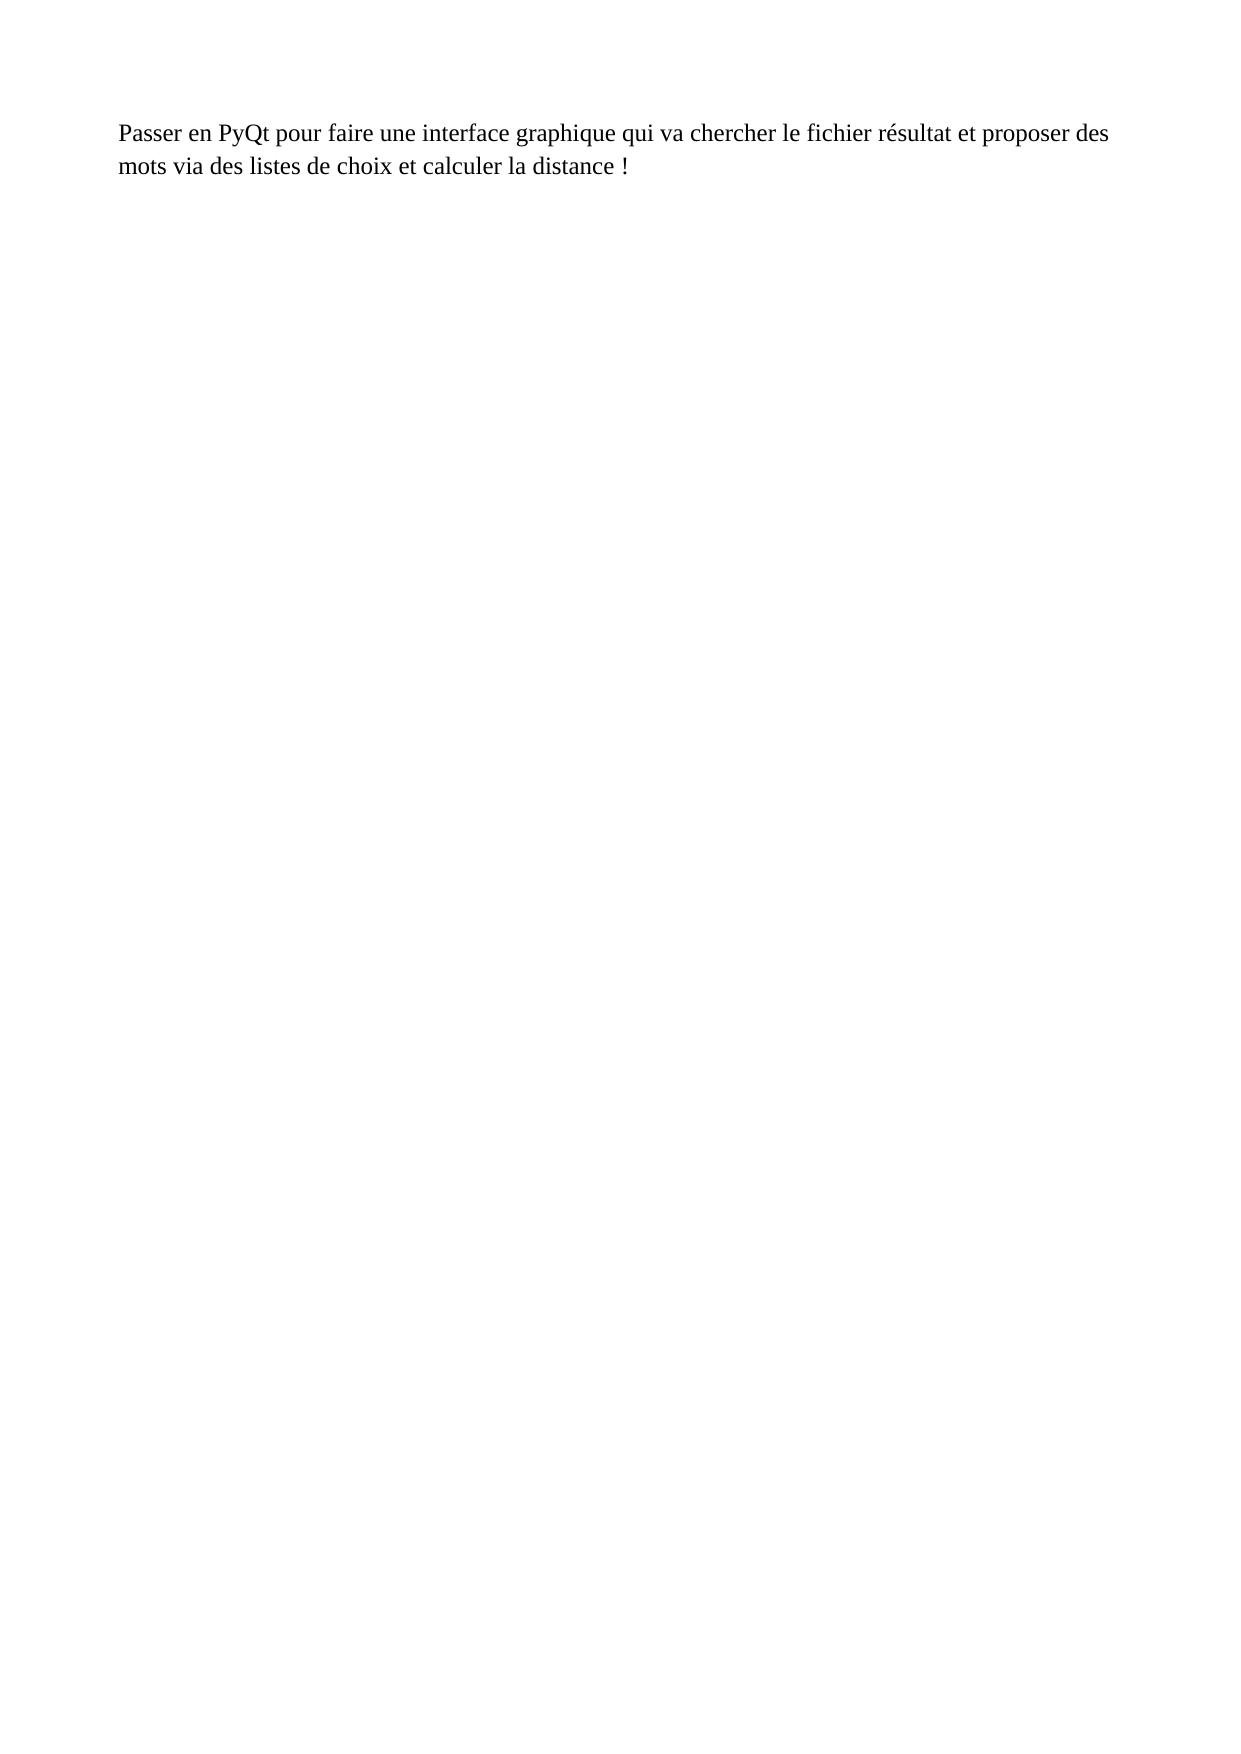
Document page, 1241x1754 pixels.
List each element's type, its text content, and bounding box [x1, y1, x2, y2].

text Passer en PyQt pour faire une interface graphique qui va chercher le fichier résultat et proposer des mots via des listes de choix et calculer la distance ! [118, 118, 1122, 180]
